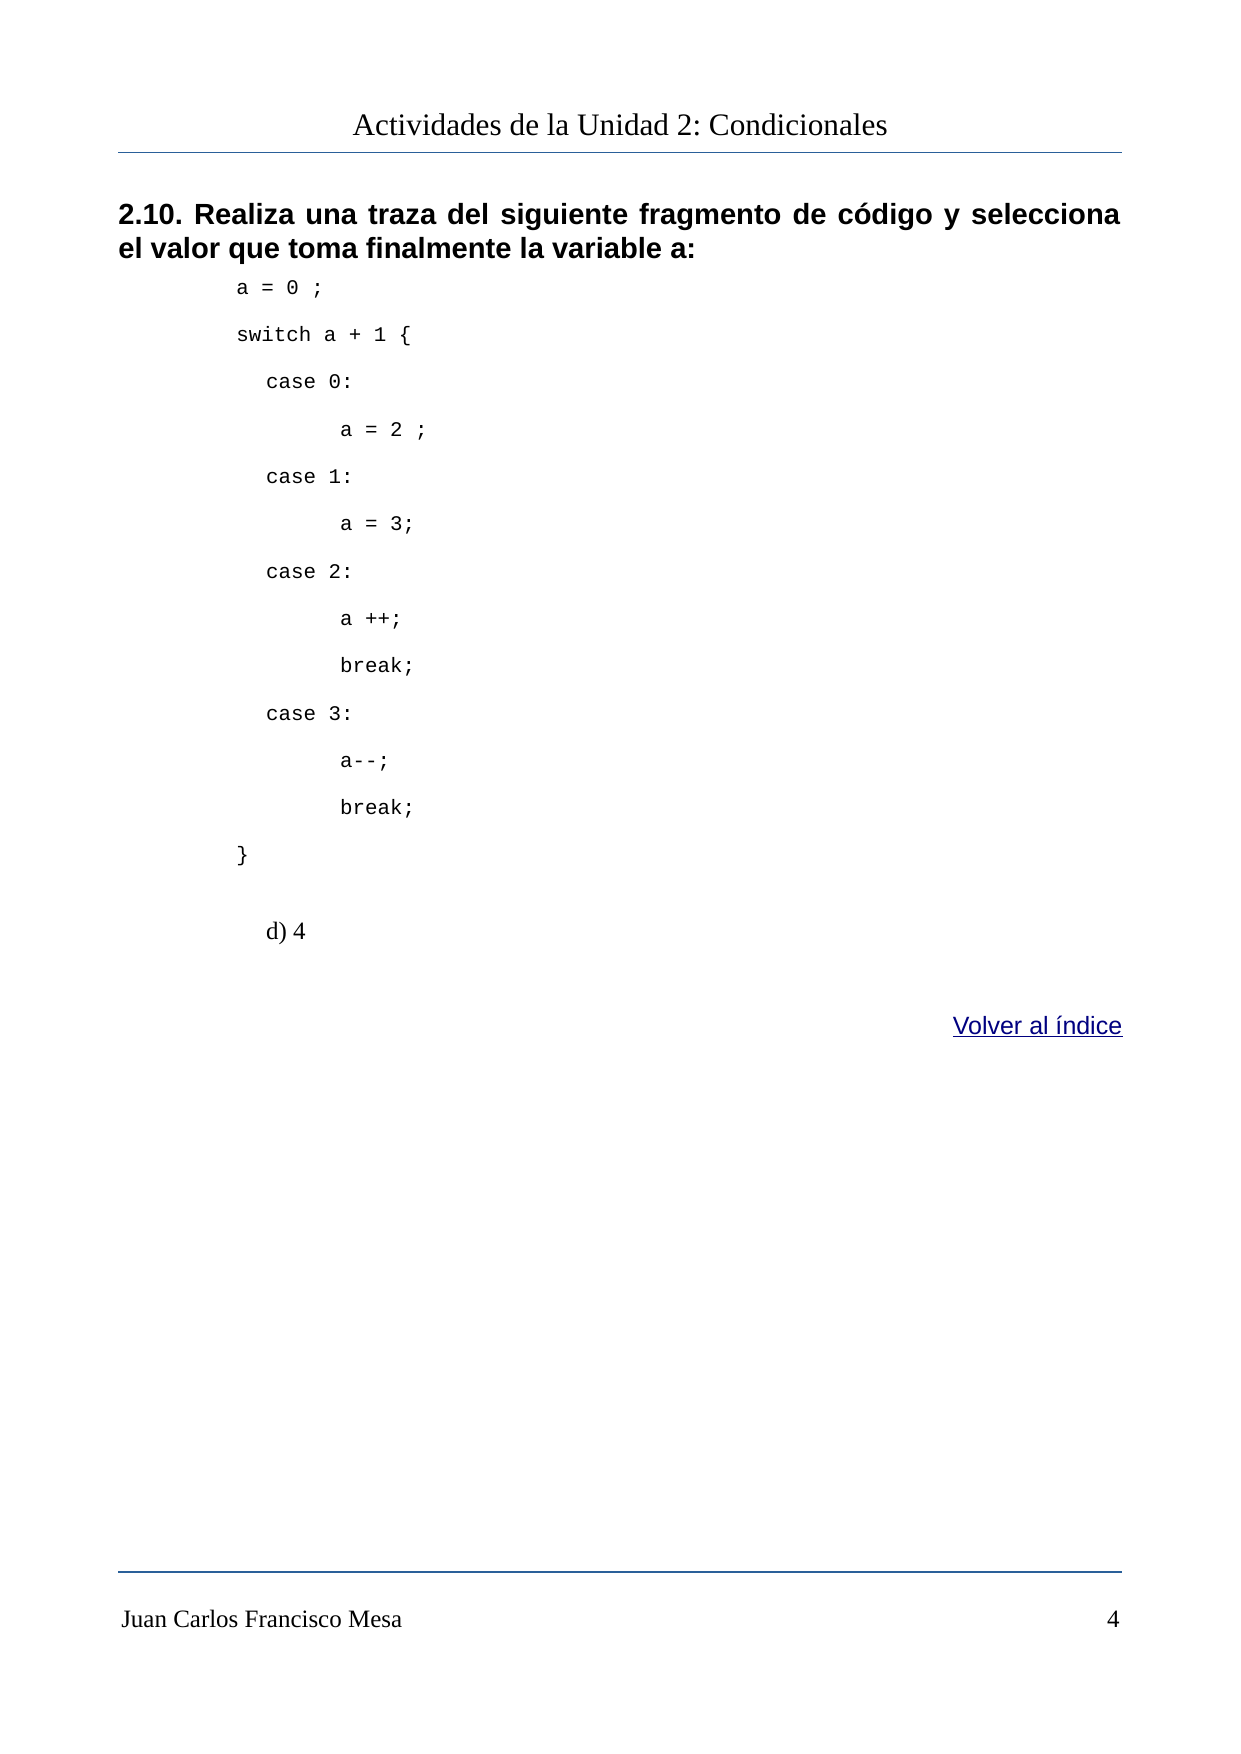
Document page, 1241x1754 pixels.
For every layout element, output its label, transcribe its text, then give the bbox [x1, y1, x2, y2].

text break; [236, 797, 1004, 821]
text a ++; [236, 608, 1004, 632]
text case 2: [236, 561, 1004, 584]
text a = 0 ; [236, 277, 1004, 301]
text a--; [236, 750, 1004, 773]
text a = 2 ; [236, 419, 1004, 442]
text case 1: [236, 466, 1004, 490]
text d) 4 [118, 916, 1122, 944]
text a = 3; [236, 513, 1004, 537]
subtitle 2.10. Realiza una traza del siguiente fragmento de código y selecciona el valor que toma finalmente la variable a: [118, 197, 1122, 264]
text switch a + 1 { [236, 324, 1004, 348]
text } [236, 844, 1004, 868]
text case 0: [236, 372, 1004, 395]
text break; [236, 655, 1004, 679]
text Volver al índice [118, 1011, 1122, 1040]
text case 3: [236, 703, 1004, 726]
